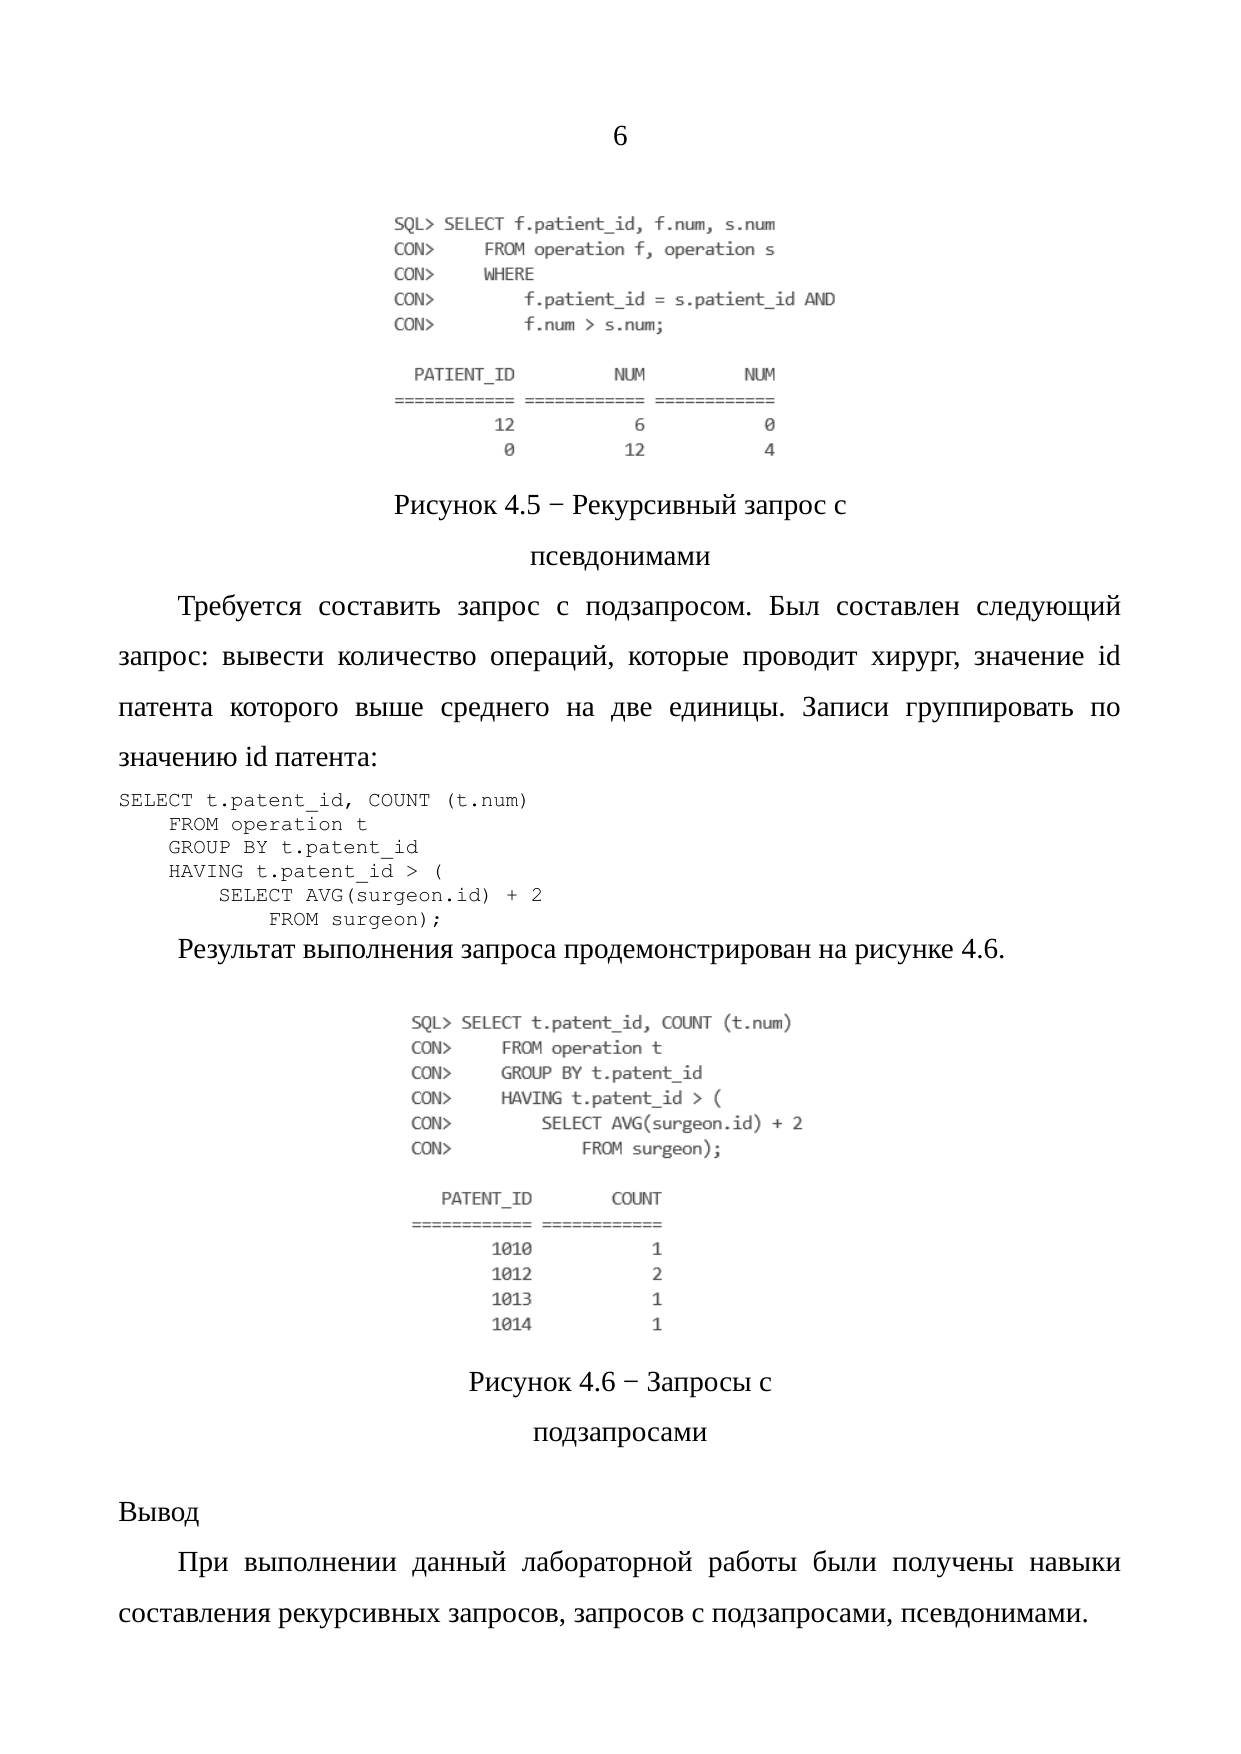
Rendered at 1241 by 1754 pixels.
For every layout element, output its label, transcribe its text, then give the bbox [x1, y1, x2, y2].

text При выполнении данный лабораторной работы были получены навыки составления рекурсивных запросов, запросов с подзапросами, псевдонимами. [118, 1544, 1122, 1628]
text Рисунок 4.6 − Запросы с подзапросами [405, 1348, 835, 1448]
text Требуется составить запрос с подзапросом. Был составлен следующий запрос: вывести количество операций, которые проводит хирург, значение id патента которого выше среднего на две единицы. Записи группировать по значению id патента: [118, 588, 1122, 772]
subtitle Вывод [118, 1494, 1122, 1528]
picture [389, 210, 851, 471]
text Результат выполнения запроса продемонстрирован на рисунке 4.6. [118, 931, 1122, 965]
text Рисунок 4.5 − Рекурсивный запрос с псевдонимами [389, 471, 851, 571]
picture [405, 1011, 836, 1348]
text SELECT t.patent_id, COUNT (t.num) FROM operation t GROUP BY t.patent_id HAVING t.patent_id > ( SELECT AVG(surgeon.id) + 2 FROM surgeon); [118, 789, 1122, 931]
